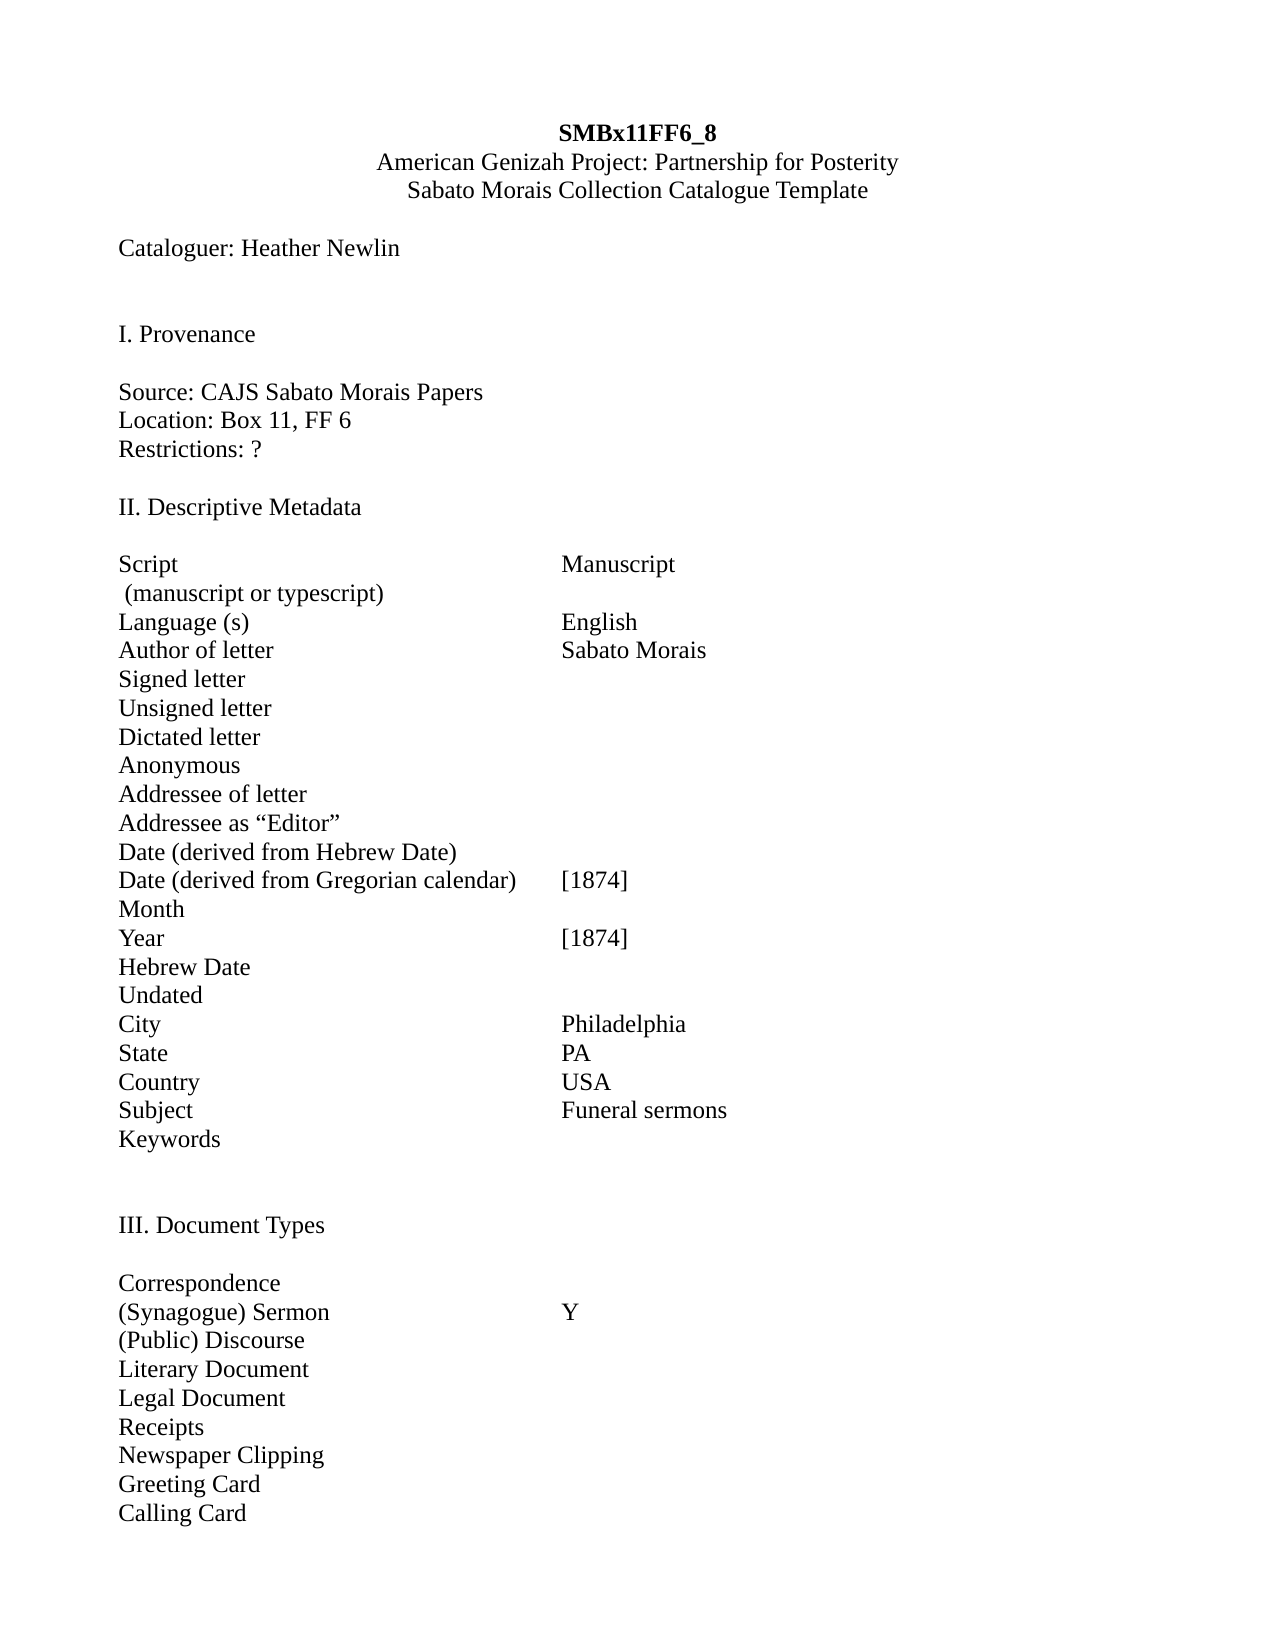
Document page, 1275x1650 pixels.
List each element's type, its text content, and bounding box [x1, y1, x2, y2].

text Sabato Morais Collection Catalogue Template [118, 176, 1157, 204]
text Restrictions: ? [118, 434, 1157, 463]
text I. Provenance [118, 319, 1157, 348]
text Cataloguer: Heather Newlin [118, 233, 1157, 262]
text III. Document Types [118, 1211, 1157, 1239]
text Newspaper Clipping [118, 1441, 1157, 1469]
text Location: Box 11, FF 6 [118, 406, 1157, 434]
text Undated [118, 981, 1157, 1009]
text Anonymous [118, 751, 1157, 779]
text Language (s) English [118, 607, 1157, 636]
text American Genizah Project: Partnership for Posterity [118, 147, 1157, 176]
text Literary Document [118, 1354, 1157, 1383]
text City Philadelphia [118, 1009, 1157, 1038]
text Signed letter [118, 664, 1157, 693]
text Year [1874] [118, 923, 1157, 952]
text SMBx11FF6_8 [118, 118, 1157, 147]
text (Public) Discourse [118, 1326, 1157, 1354]
text Dictated letter [118, 722, 1157, 751]
text Source: CAJS Sabato Morais Papers [118, 377, 1157, 406]
text Date (derived from Gregorian calendar) [1874] [118, 866, 1157, 894]
text II. Descriptive Metadata [118, 492, 1157, 521]
text Greeting Card [118, 1469, 1157, 1498]
text Keywords [118, 1124, 1157, 1153]
text Country USA [118, 1067, 1157, 1096]
text Calling Card [118, 1498, 1157, 1527]
text Script Manuscript [118, 549, 1157, 578]
text Receipts [118, 1412, 1157, 1441]
text Correspondence [118, 1268, 1157, 1297]
text Author of letter Sabato Morais [118, 636, 1157, 664]
text Legal Document [118, 1383, 1157, 1412]
text Addressee of letter [118, 779, 1157, 808]
text Unsigned letter [118, 693, 1157, 722]
text (manuscript or typescript) [118, 578, 1157, 607]
text Subject Funeral sermons [118, 1096, 1157, 1124]
text State PA [118, 1038, 1157, 1067]
text Addressee as “Editor” [118, 808, 1157, 837]
text Hebrew Date [118, 952, 1157, 981]
text Date (derived from Hebrew Date) [118, 837, 1157, 866]
text Month [118, 894, 1157, 923]
text (Synagogue) Sermon Y [118, 1297, 1157, 1326]
